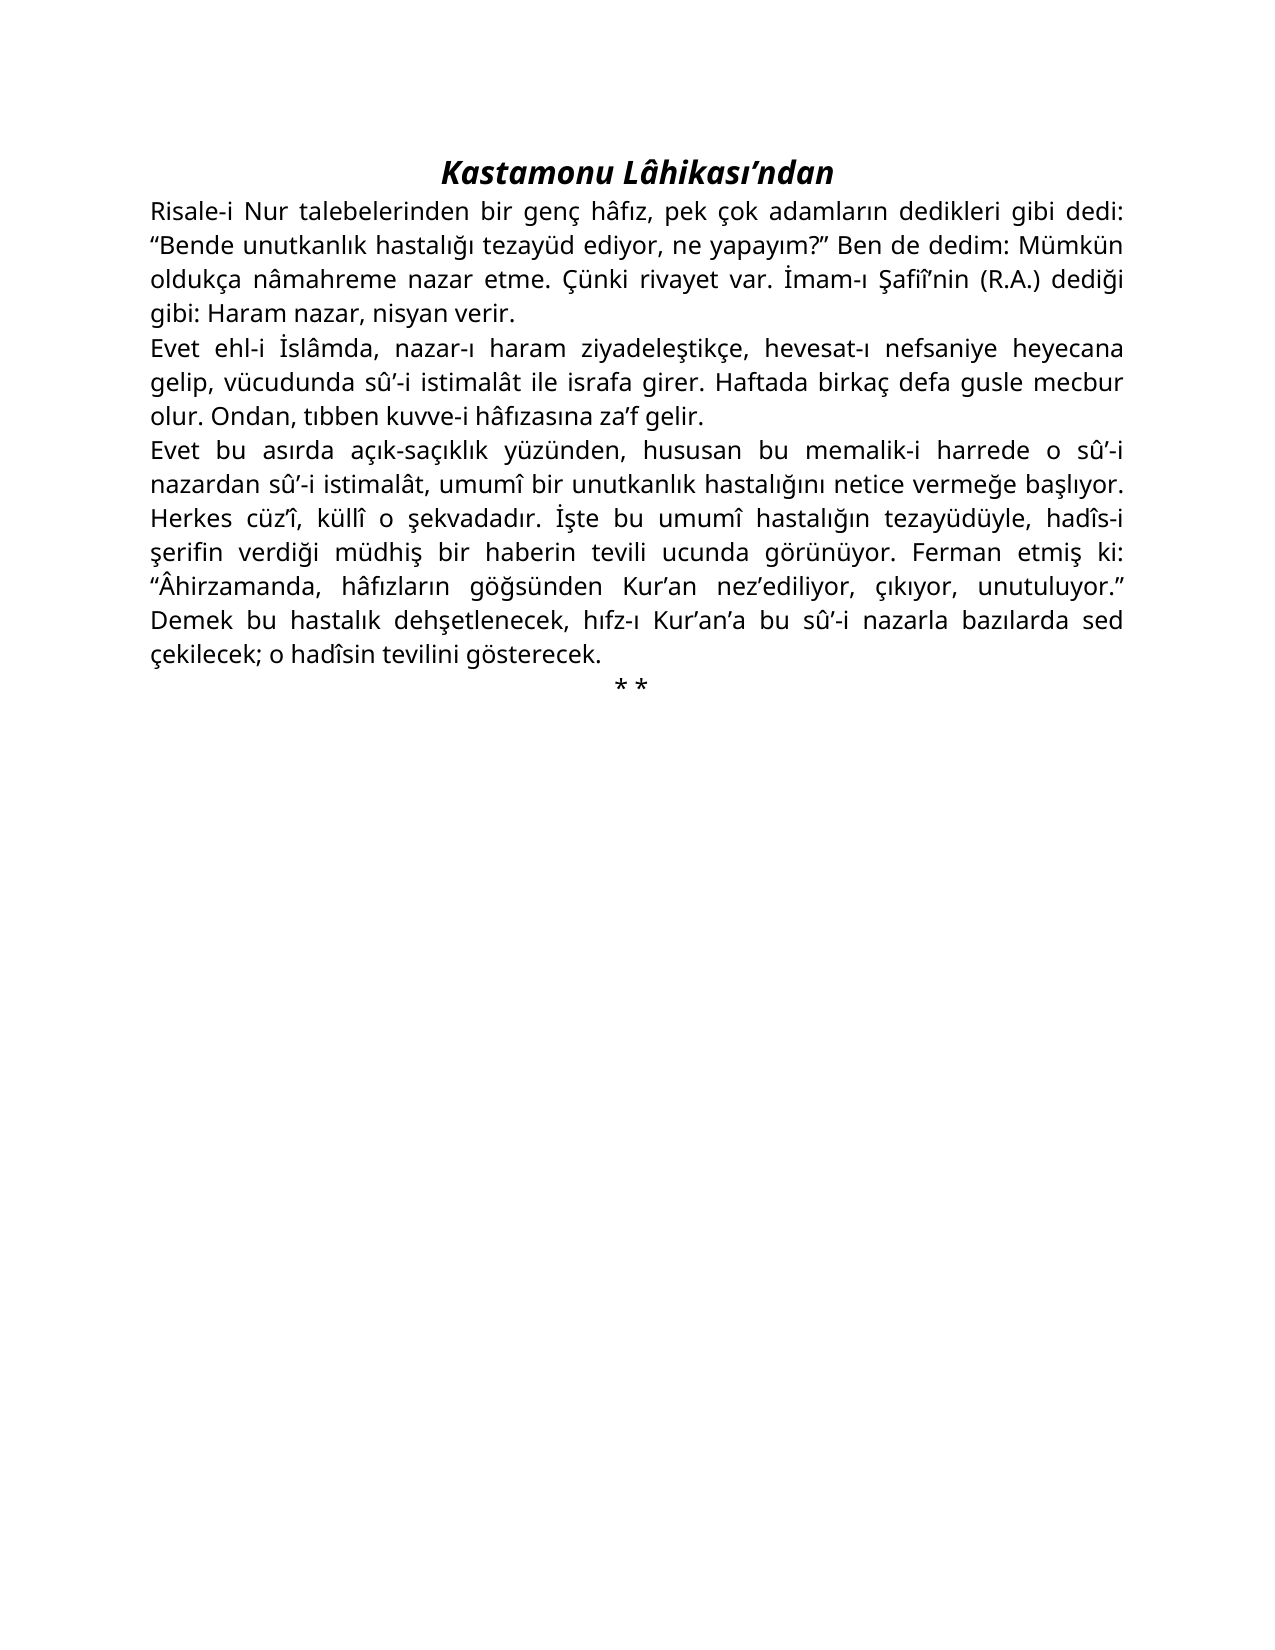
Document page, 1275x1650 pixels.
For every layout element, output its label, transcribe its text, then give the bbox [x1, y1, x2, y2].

text * * [150, 671, 1125, 705]
text Evet ehl-i İslâmda, nazar-ı haram ziyadeleştikçe, hevesat-ı nefsaniye heyecana gelip, vücudunda sû’-i istimalât ile israfa girer. Haftada birkaç defa gusle mecbur olur. Ondan, tıbben kuvve-i hâfızasına za’f gelir. [150, 330, 1125, 432]
subtitle Kastamonu Lâhikası’ndan [150, 150, 1125, 194]
text Evet bu asırda açık-saçıklık yüzünden, hususan bu memalik-i harrede o sû’-i nazardan sû’-i istimalât, umumî bir unutkanlık hastalığını netice vermeğe başlıyor. Herkes cüz’î, küllî o şekvadadır. İşte bu umumî hastalığın tezayüdüyle, hadîs-i şerifin verdiği müdhiş bir haberin tevili ucunda görünüyor. Ferman etmiş ki: “Âhirzamanda, hâfızların göğsünden Kur’an nez’ediliyor, çıkıyor, unutuluyor.” Demek bu hastalık dehşetlenecek, hıfz-ı Kur’an’a bu sû’-i nazarla bazılarda sed çekilecek; o hadîsin tevilini gösterecek. [150, 432, 1125, 671]
text Risale-i Nur talebelerinden bir genç hâfız, pek çok adamların dedikleri gibi dedi: “Bende unutkanlık hastalığı tezayüd ediyor, ne yapayım?” Ben de dedim: Mümkün oldukça nâmahreme nazar etme. Çünki rivayet var. İmam-ı Şafiî’nin (R.A.) dediği gibi: Haram nazar, nisyan verir. [150, 194, 1125, 330]
